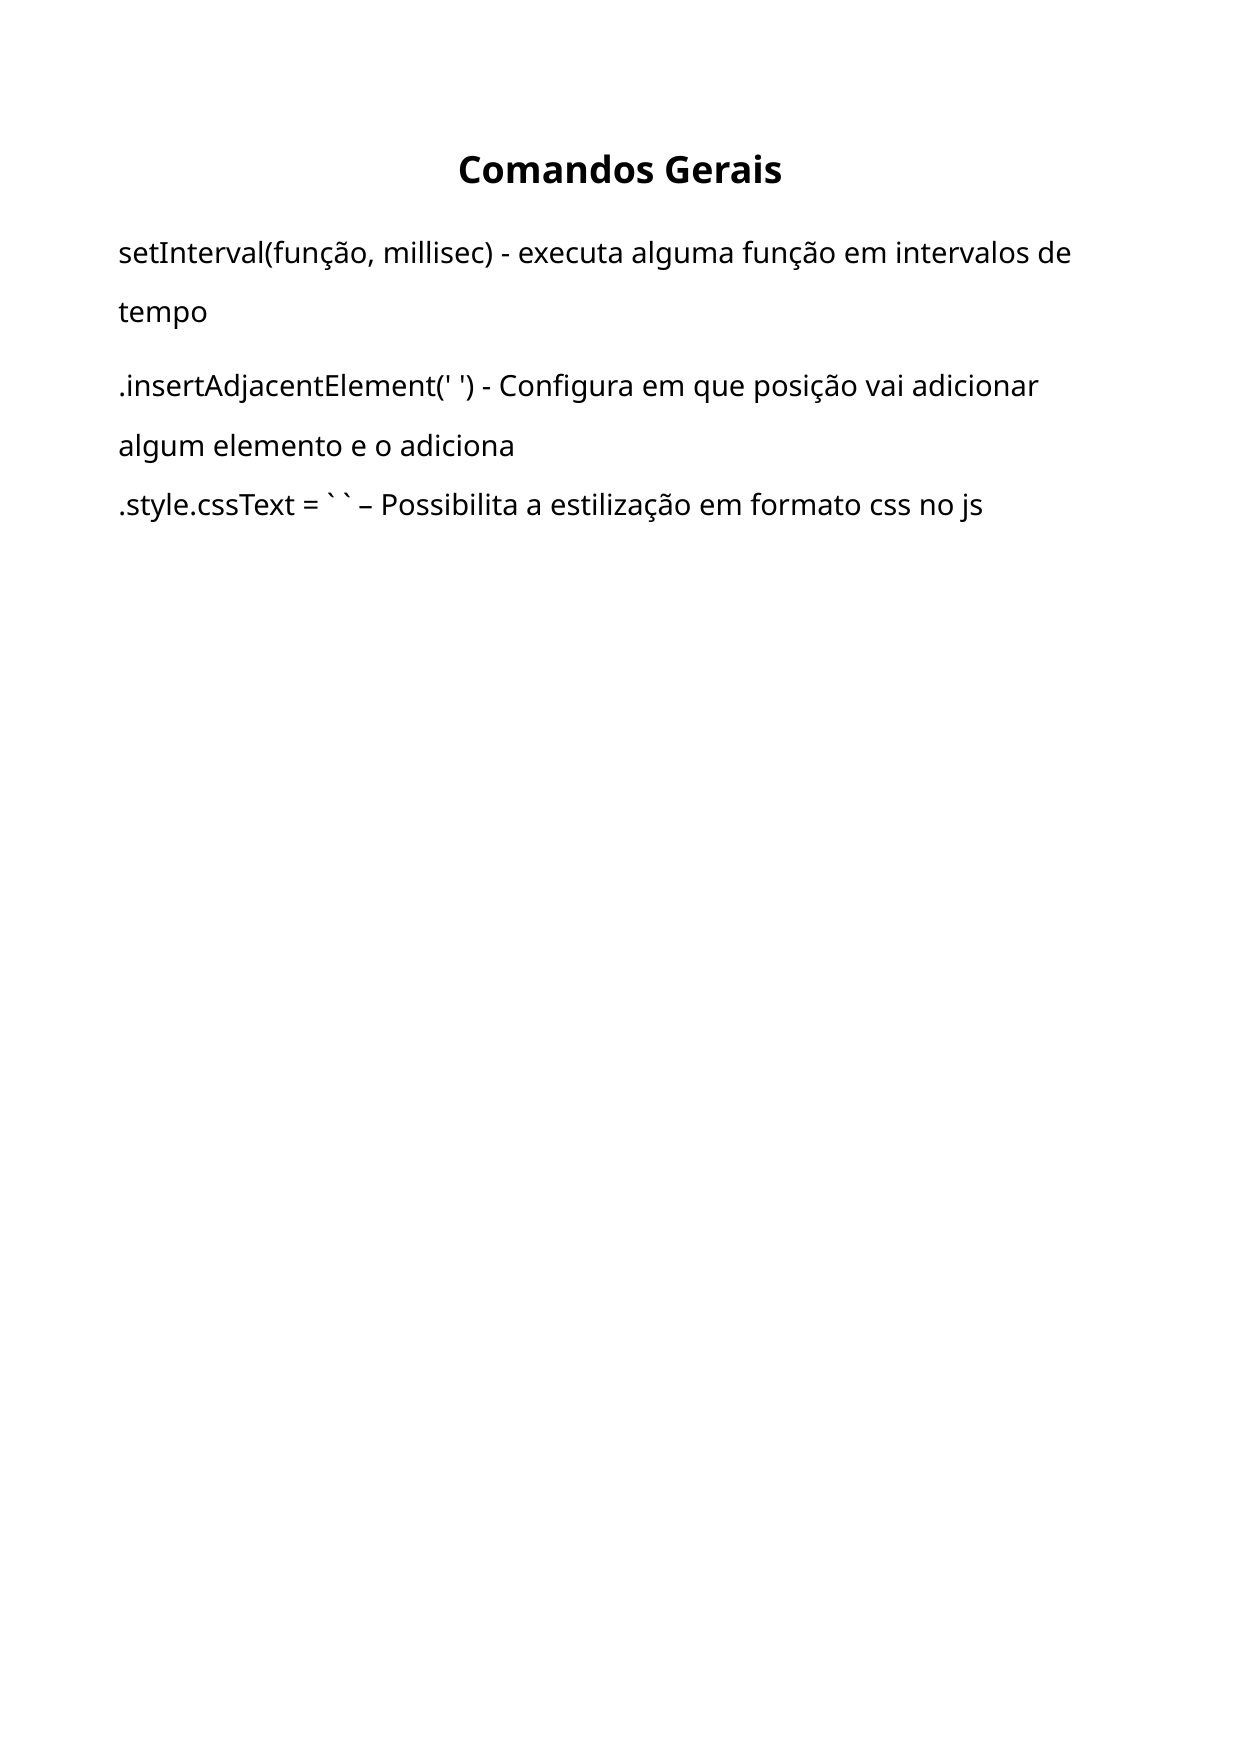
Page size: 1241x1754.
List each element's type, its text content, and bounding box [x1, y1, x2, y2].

subtitle Comandos Gerais [118, 143, 1122, 194]
text .style.cssText = ` ` – Possibilita a estilização em formato css no js [118, 485, 1122, 524]
text setInterval(função, millisec) - executa alguma função em intervalos de tempo [118, 232, 1122, 331]
text .insertAdjacentElement(' ') - Configura em que posição vai adicionar algum elemento e o adiciona [118, 366, 1122, 465]
